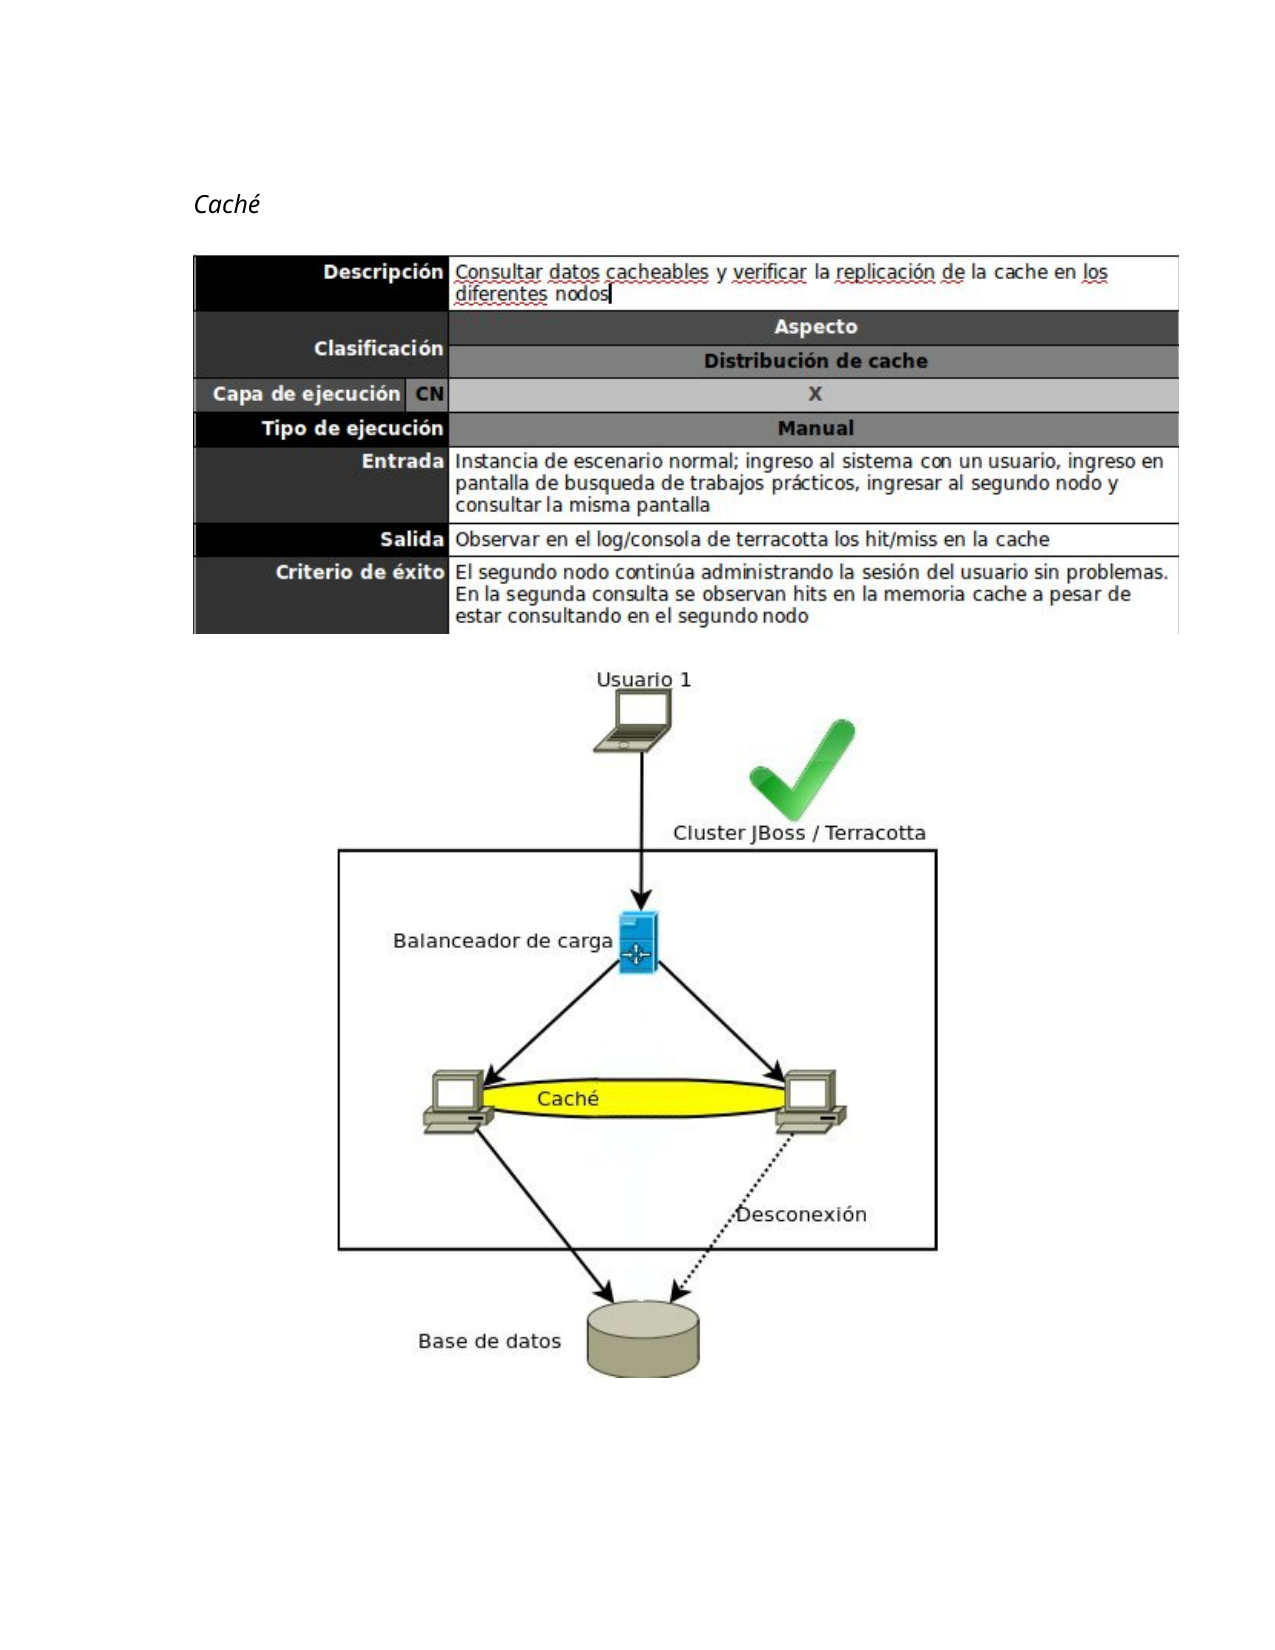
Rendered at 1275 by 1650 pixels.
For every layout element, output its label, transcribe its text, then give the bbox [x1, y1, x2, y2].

picture [337, 668, 938, 1378]
text Caché [118, 186, 1157, 220]
picture [193, 254, 1179, 634]
